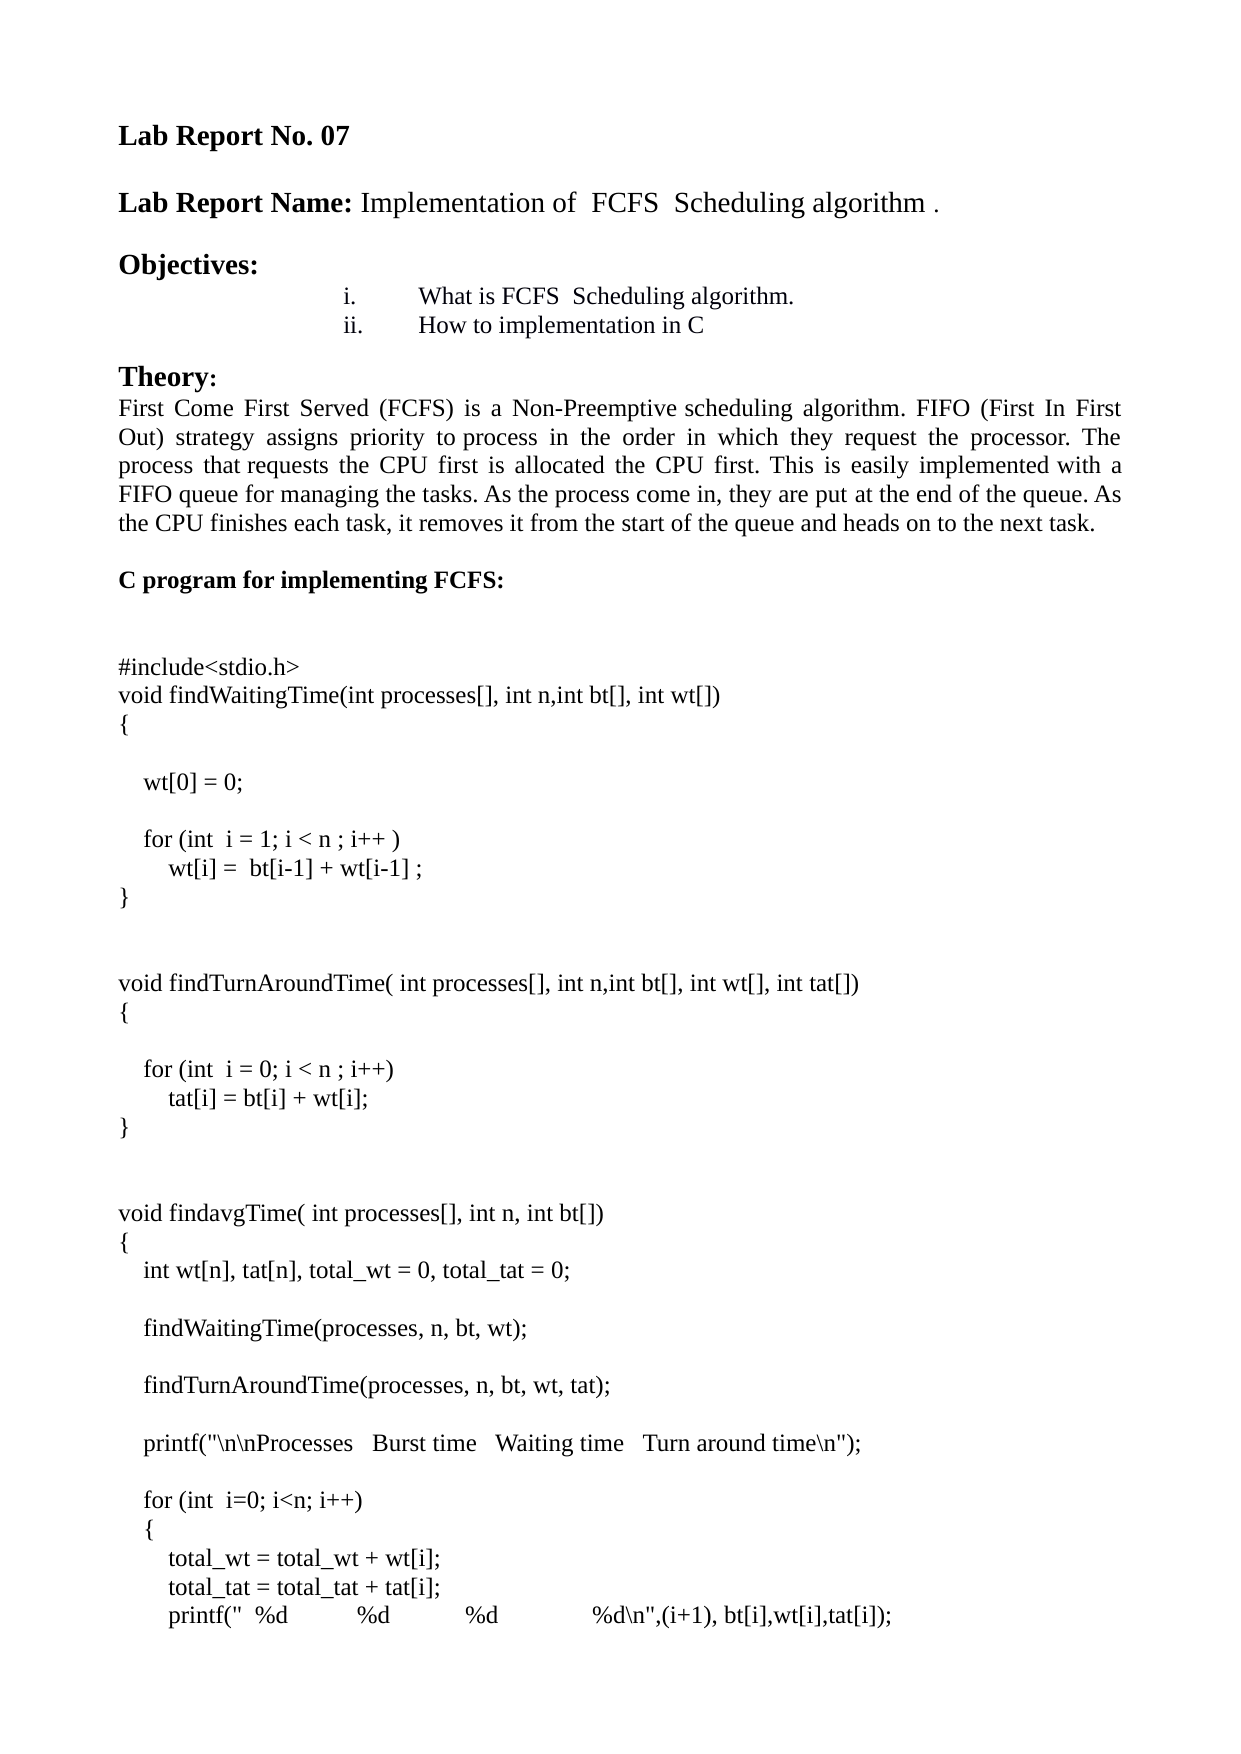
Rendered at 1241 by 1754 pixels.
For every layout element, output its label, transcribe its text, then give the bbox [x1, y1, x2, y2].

text findWaitingTime(processes, n, bt, wt); [118, 1313, 1122, 1342]
text void findTurnAroundTime( int processes[], int n,int bt[], int wt[], int tat[]) [118, 968, 1122, 997]
text int wt[n], tat[n], total_wt = 0, total_tat = 0; [118, 1255, 1122, 1284]
text } [118, 882, 1122, 910]
text wt[0] = 0; [118, 767, 1122, 795]
list What is FCFS Scheduling algorithm. [343, 281, 1122, 310]
text #include<stdio.h> [118, 652, 1122, 680]
text First Come First Served (FCFS) is a Non-Preemptive scheduling algorithm. FIFO (First In First Out) strategy assigns priority to process in the order in which they request the processor. The process that requests the CPU first is allocated the CPU first. This is easily implemented with a FIFO queue for managing the tasks. As the process come in, they are put at the end of the queue. As the CPU finishes each task, it removes it from the start of the queue and heads on to the next task. [118, 393, 1122, 537]
text printf("\n\nProcesses Burst time Waiting time Turn around time\n"); [118, 1428, 1122, 1457]
text wt[i] = bt[i-1] + wt[i-1] ; [118, 853, 1122, 882]
list How to implementation in C [343, 310, 1122, 338]
text { [118, 1227, 1122, 1255]
text { [118, 709, 1122, 738]
text void findavgTime( int processes[], int n, int bt[]) [118, 1198, 1122, 1227]
text Lab Report No. 07 [118, 118, 1122, 152]
text findTurnAroundTime(processes, n, bt, wt, tat); [118, 1370, 1122, 1399]
text Theory: [118, 359, 1122, 393]
text for (int i = 0; i < n ; i++) [118, 1054, 1122, 1083]
text { [118, 997, 1122, 1025]
text { [118, 1514, 1122, 1543]
text for (int i = 1; i < n ; i++ ) [118, 824, 1122, 853]
text Lab Report Name: Implementation of FCFS Scheduling algorithm . [118, 185, 1122, 219]
text C program for implementing FCFS: [118, 565, 1122, 594]
text tat[i] = bt[i] + wt[i]; [118, 1083, 1122, 1112]
text total_wt = total_wt + wt[i]; [118, 1543, 1122, 1572]
text void findWaitingTime(int processes[], int n,int bt[], int wt[]) [118, 680, 1122, 709]
text printf(" %d %d %d %d\n",(i+1), bt[i],wt[i],tat[i]); [118, 1600, 1122, 1629]
text } [118, 1112, 1122, 1140]
text Objectives: [118, 247, 1122, 281]
text for (int i=0; i<n; i++) [118, 1485, 1122, 1514]
text total_tat = total_tat + tat[i]; [118, 1572, 1122, 1600]
